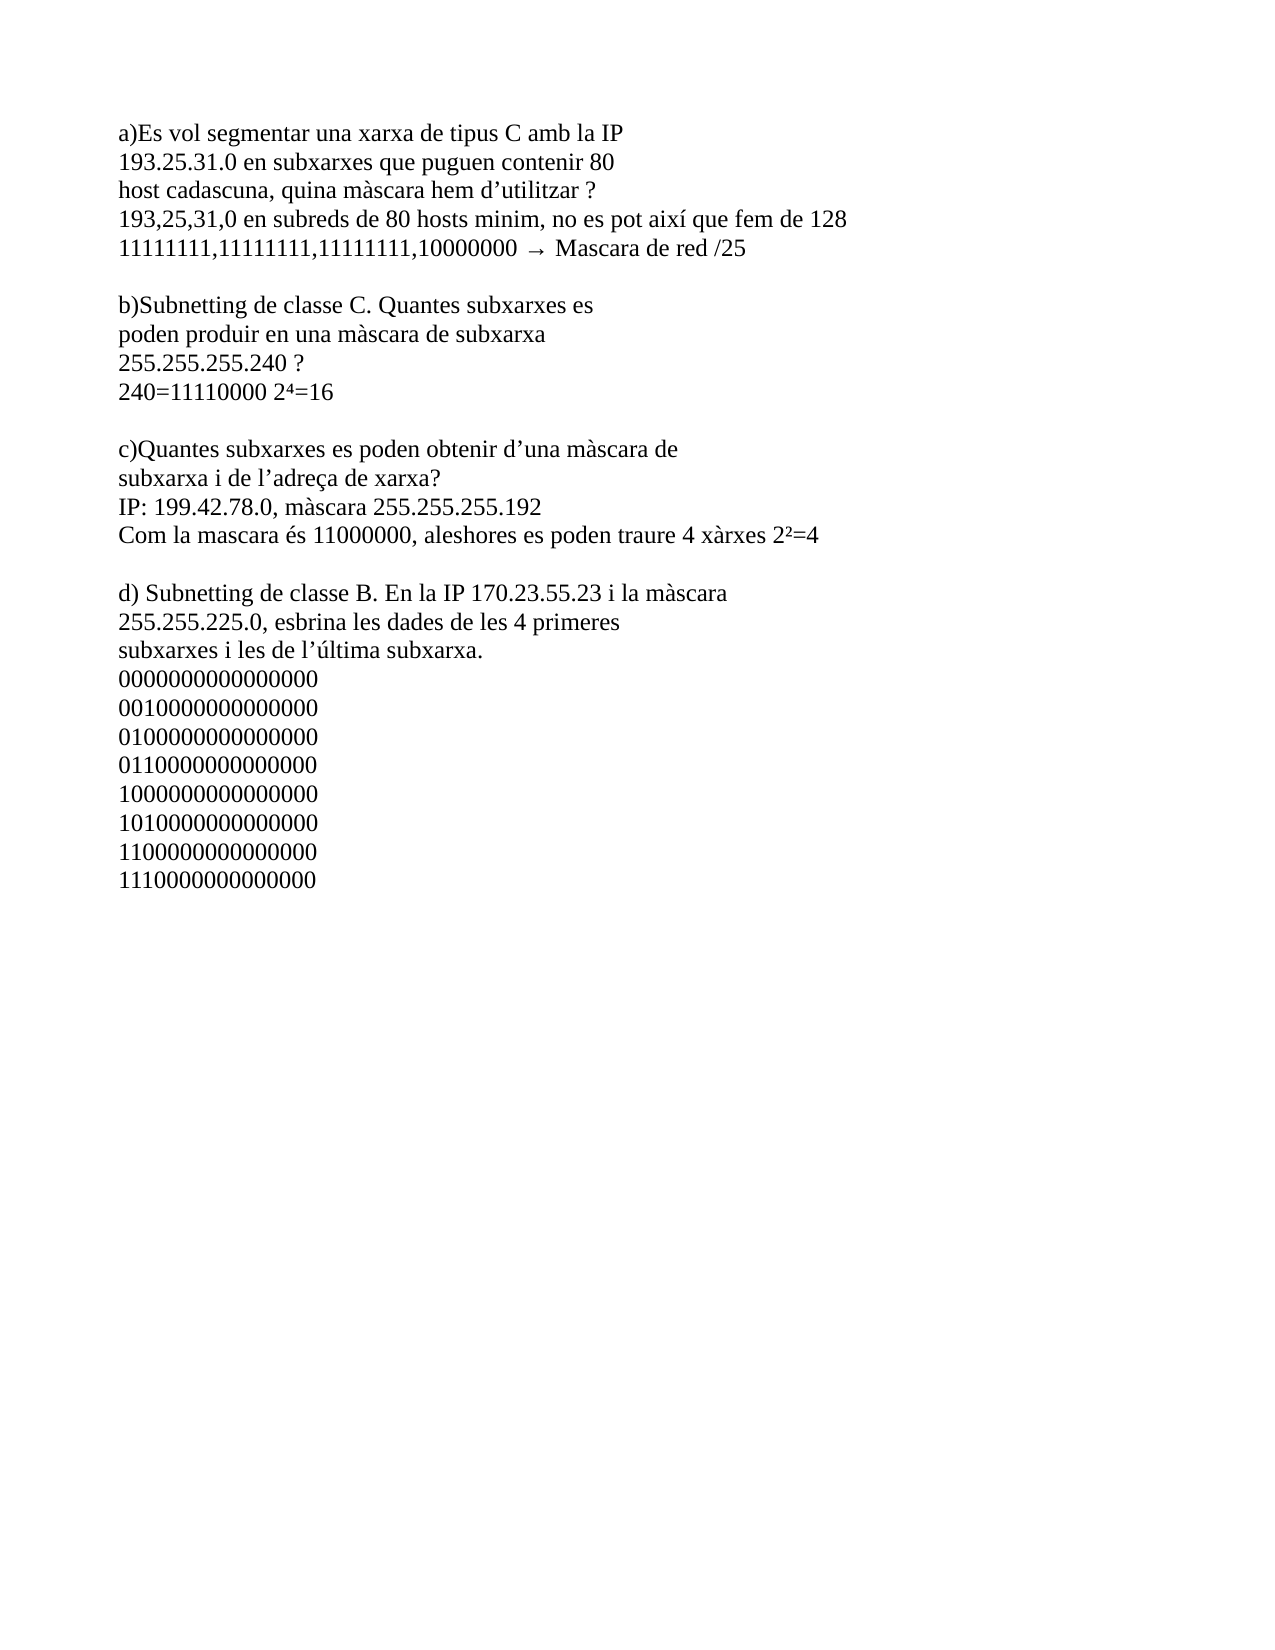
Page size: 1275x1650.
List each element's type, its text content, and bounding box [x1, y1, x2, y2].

text IP: 199.42.78.0, màscara 255.255.255.192 [118, 492, 1157, 521]
text 1110000000000000 [118, 866, 1157, 894]
text Com la mascara és 11000000, aleshores es poden traure 4 xàrxes 2²=4 [118, 521, 1157, 549]
text d) Subnetting de classe B. En la IP 170.23.55.23 i la màscara [118, 578, 1157, 607]
text 193,25,31,0 en subreds de 80 hosts minim, no es pot així que fem de 128 [118, 204, 1157, 233]
text 1100000000000000 [118, 837, 1157, 866]
text b)Subnetting de classe C. Quantes subxarxes es [118, 291, 1157, 319]
text subxarxa i de l’adreça de xarxa? [118, 463, 1157, 492]
text 255.255.255.240 ? [118, 348, 1157, 377]
text 255.255.225.0, esbrina les dades de les 4 primeres [118, 607, 1157, 636]
text 193.25.31.0 en subxarxes que puguen contenir 80 [118, 147, 1157, 176]
text poden produir en una màscara de subxarxa [118, 319, 1157, 348]
text 1010000000000000 [118, 808, 1157, 837]
text a)Es vol segmentar una xarxa de tipus C amb la IP [118, 118, 1157, 147]
text c)Quantes subxarxes es poden obtenir d’una màscara de [118, 434, 1157, 463]
text 240=11110000 2⁴=16 [118, 377, 1157, 406]
text 0100000000000000 [118, 722, 1157, 751]
text 0110000000000000 [118, 751, 1157, 779]
text subxarxes i les de l’última subxarxa. [118, 636, 1157, 664]
text 0000000000000000 [118, 664, 1157, 693]
text host cadascuna, quina màscara hem d’utilitzar ? [118, 176, 1157, 204]
text 11111111,11111111,11111111,10000000 → Mascara de red /25 [118, 233, 1157, 262]
text 0010000000000000 [118, 693, 1157, 722]
text 1000000000000000 [118, 779, 1157, 808]
